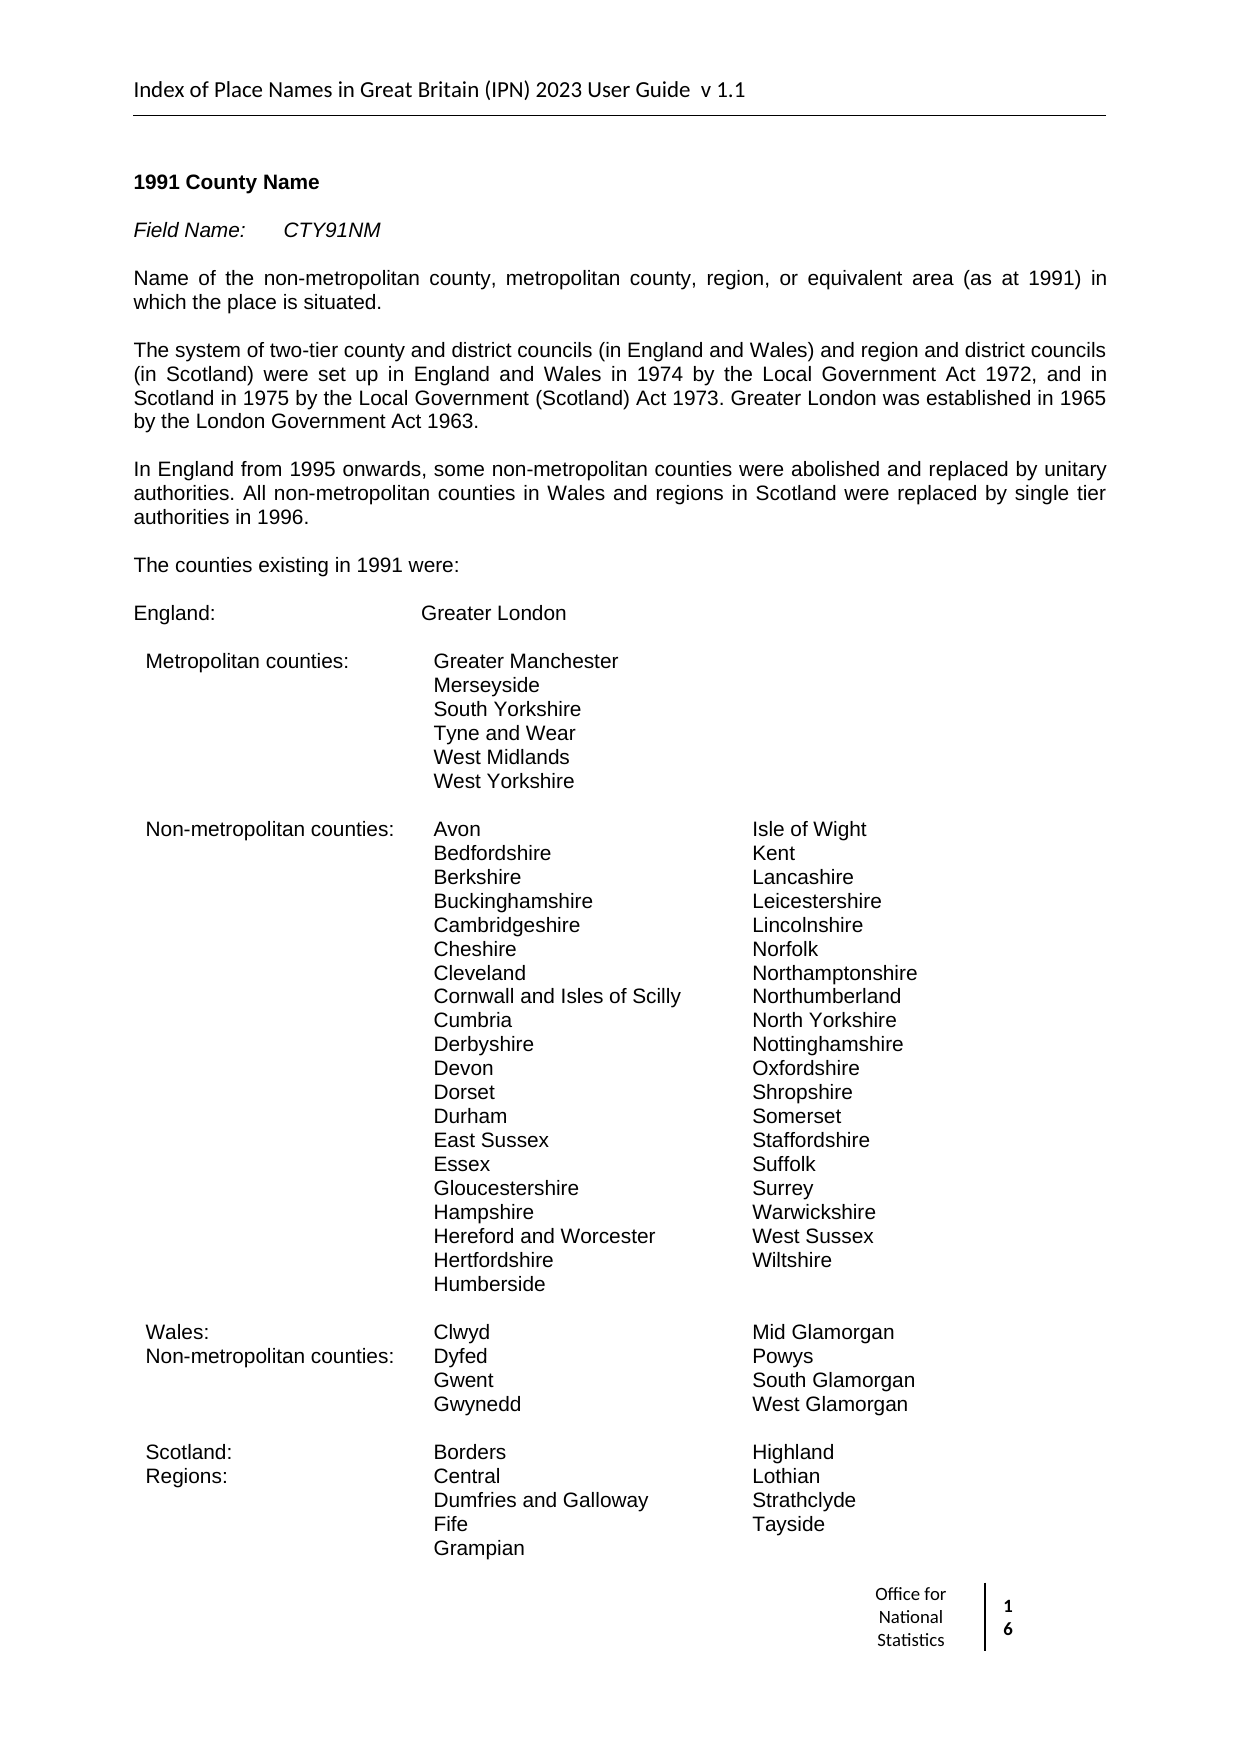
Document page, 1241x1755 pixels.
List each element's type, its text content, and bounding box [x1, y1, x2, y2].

text Hereford and Worcester West Sussex [145, 1224, 1094, 1248]
text Gwynedd West Glamorgan [208, 1392, 1094, 1416]
text Durham Somerset [145, 1104, 1094, 1128]
text Dorset Shropshire [145, 1080, 1094, 1104]
text Essex Suffolk [145, 1152, 1094, 1176]
subtitle 1991 County Name [133, 170, 619, 194]
text Devon Oxfordshire [145, 1056, 1094, 1080]
text Cumbria North Yorkshire [145, 1008, 1094, 1032]
text West Midlands [145, 745, 1094, 769]
text East Sussex Staffordshire [145, 1128, 1094, 1152]
text Non-metropolitan counties: Avon Isle of Wight [145, 817, 1094, 841]
subtitle Field Name: CTY91NM [133, 218, 619, 242]
text Scotland: Borders Highland [145, 1439, 1094, 1463]
text Cornwall and Isles of Scilly Northumberland [208, 984, 1094, 1008]
subtitle The system of two-tier county and district councils (in England and Wales) and region and district councils (in Scotland) were set up in England and Wales in 1974 by the Local Government Act 1972, and in Scotland in 1975 by the Local Government (Scotland) Act 1973. Greater London was established in 1965 by the London Government Act 1963. [133, 337, 1108, 433]
text Cambridgeshire Lincolnshire [208, 912, 1094, 936]
text Grampian [208, 1535, 1094, 1559]
text Merseyside [145, 673, 1094, 697]
subtitle In England from 1995 onwards, some non-metropolitan counties were abolished and replaced by unitary authorities. All non-metropolitan counties in Wales and regions in Scotland were replaced by single tier authorities in 1996. [133, 457, 1108, 529]
text Gloucestershire Surrey [145, 1176, 1094, 1200]
text Wales: Clwyd Mid Glamorgan [145, 1320, 1094, 1344]
text Humberside [145, 1272, 1094, 1296]
text Hampshire Warwickshire [145, 1200, 1094, 1224]
text South Yorkshire [145, 697, 1094, 721]
text Fife Tayside [208, 1511, 1094, 1535]
subtitle The counties existing in 1991 were: [133, 553, 1108, 577]
text Hertfordshire Wiltshire [145, 1248, 1094, 1272]
text Cleveland Northamptonshire [208, 960, 1094, 984]
text Buckinghamshire Leicestershire [208, 888, 1094, 912]
subtitle England: Greater London [133, 601, 1108, 625]
text Berkshire Lancashire [145, 864, 1094, 888]
text Non-metropolitan counties: Dyfed Powys [145, 1344, 1094, 1368]
text Gwent South Glamorgan [133, 1368, 1094, 1392]
text West Yorkshire [145, 769, 1094, 793]
text Regions: Central Lothian [145, 1463, 1094, 1487]
text Bedfordshire Kent [145, 841, 1094, 864]
text Derbyshire Nottinghamshire [145, 1032, 1094, 1056]
subtitle Name of the non-metropolitan county, metropolitan county, region, or equivalent area (as at 1991) in which the place is situated. [133, 266, 1108, 313]
text Metropolitan counties: Greater Manchester [133, 649, 1094, 673]
text Dumfries and Galloway Strathclyde [208, 1487, 1094, 1511]
text Cheshire Norfolk [208, 936, 1094, 960]
text Tyne and Wear [145, 721, 1094, 745]
